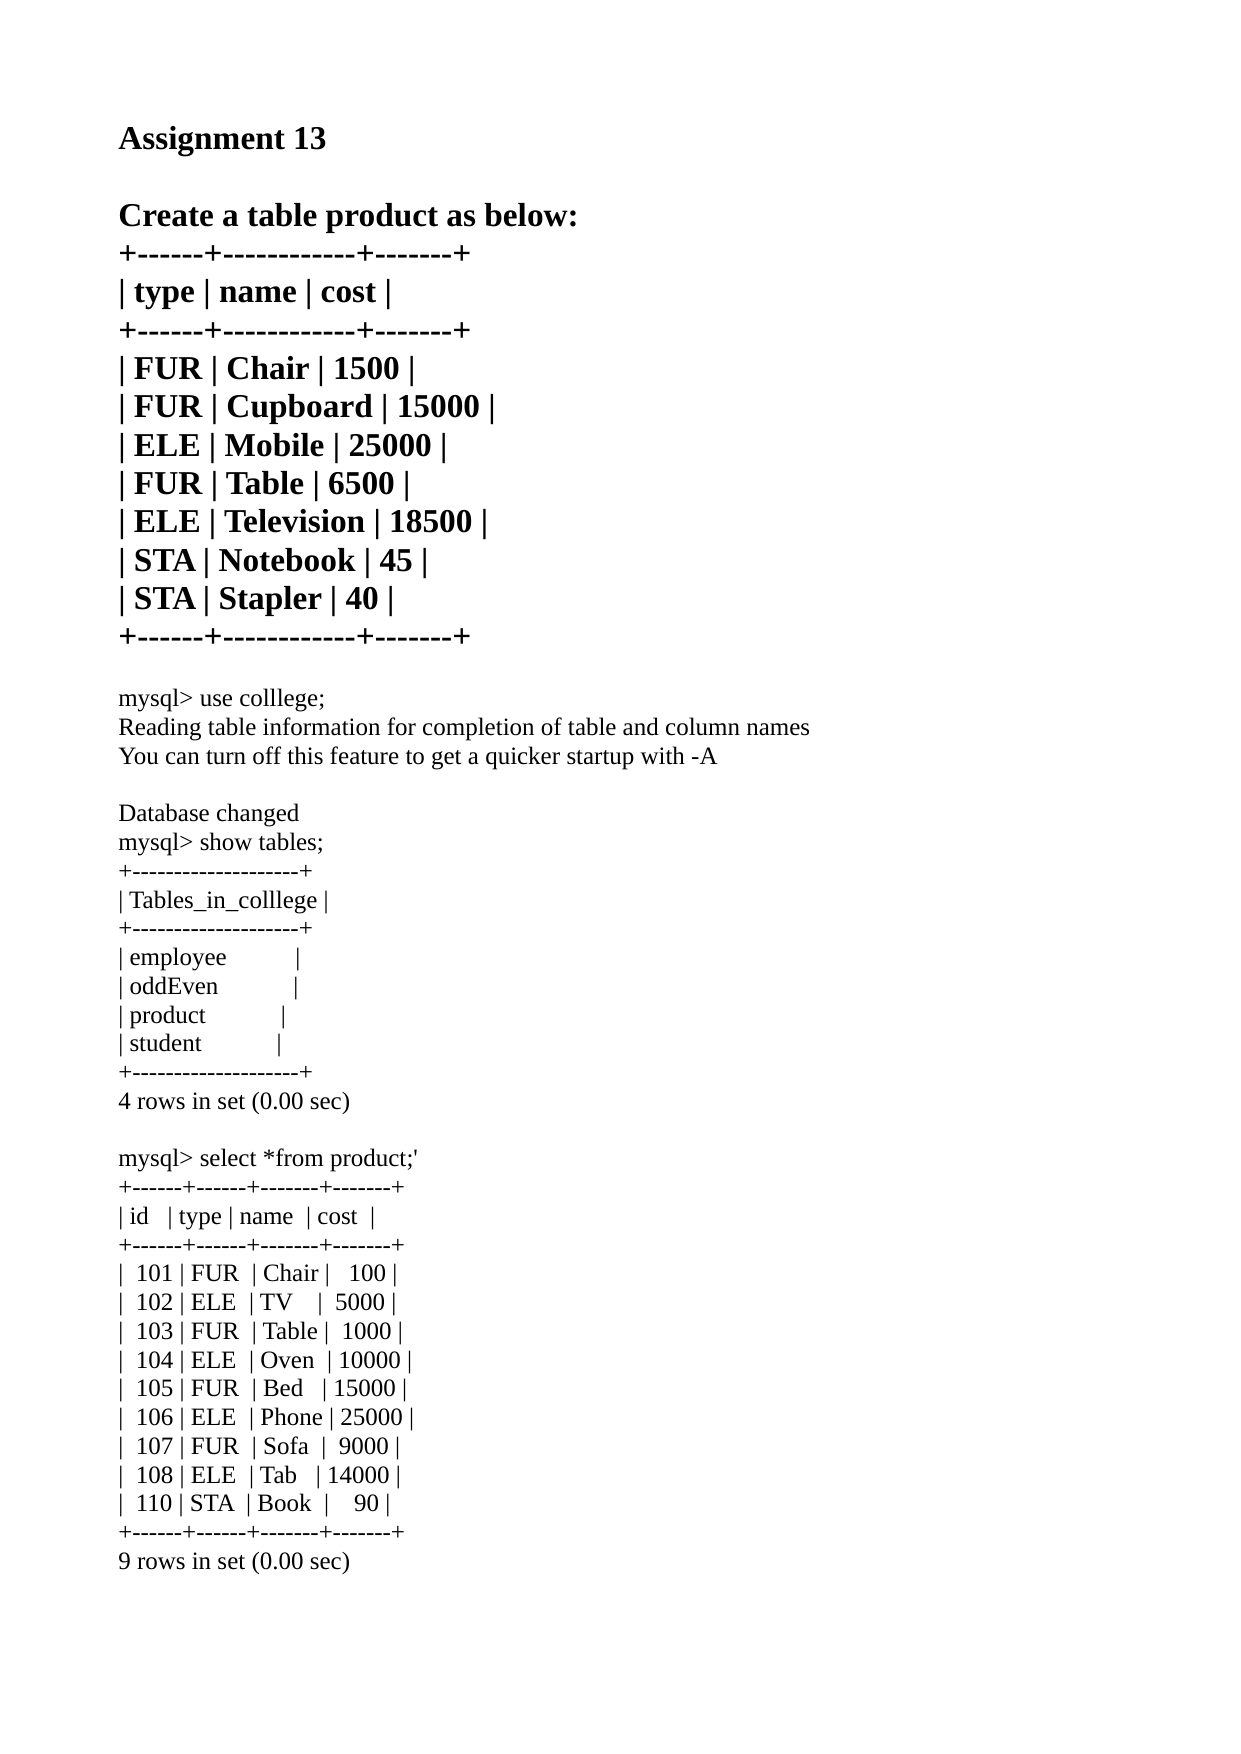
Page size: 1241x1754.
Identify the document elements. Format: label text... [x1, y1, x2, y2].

text | 105 | FUR | Bed | 15000 | [118, 1373, 1122, 1402]
text +------+------------+-------+ [118, 616, 1122, 655]
text mysql> show tables; [118, 827, 1122, 856]
text +------+------------+-------+ [118, 310, 1122, 348]
text +------+------+-------+-------+ [118, 1517, 1122, 1546]
text +--------------------+ [118, 856, 1122, 885]
text +------+------+-------+-------+ [118, 1172, 1122, 1201]
text | FUR | Chair | 1500 | [118, 348, 1122, 386]
text 4 rows in set (0.00 sec) [118, 1086, 1122, 1115]
text | 110 | STA | Book | 90 | [118, 1488, 1122, 1517]
text | STA | Notebook | 45 | [118, 540, 1122, 578]
text | Tables_in_colllege | [118, 885, 1122, 913]
text | 108 | ELE | Tab | 14000 | [118, 1460, 1122, 1488]
text mysql> select *from product;' [118, 1143, 1122, 1172]
text | id | type | name | cost | [118, 1201, 1122, 1230]
text You can turn off this feature to get a quicker startup with -A [118, 741, 1122, 770]
text | ELE | Mobile | 25000 | [118, 425, 1122, 463]
text | 103 | FUR | Table | 1000 | [118, 1316, 1122, 1345]
text | FUR | Table | 6500 | [118, 463, 1122, 501]
text +------+------+-------+-------+ [118, 1230, 1122, 1258]
text | ELE | Television | 18500 | [118, 501, 1122, 540]
text | 101 | FUR | Chair | 100 | [118, 1258, 1122, 1287]
text | 106 | ELE | Phone | 25000 | [118, 1402, 1122, 1431]
text Assignment 13 [118, 118, 1122, 156]
text | 102 | ELE | TV | 5000 | [118, 1287, 1122, 1316]
text Create a table product as below: [118, 195, 1122, 233]
text | product | [118, 1000, 1122, 1028]
text | oddEven | [118, 971, 1122, 1000]
text +------+------------+-------+ [118, 233, 1122, 271]
text 9 rows in set (0.00 sec) [118, 1546, 1122, 1575]
text | 107 | FUR | Sofa | 9000 | [118, 1431, 1122, 1460]
text +--------------------+ [118, 913, 1122, 942]
text | type | name | cost | [118, 271, 1122, 310]
text Reading table information for completion of table and column names [118, 712, 1122, 741]
text | FUR | Cupboard | 15000 | [118, 386, 1122, 425]
text | 104 | ELE | Oven | 10000 | [118, 1345, 1122, 1373]
text | STA | Stapler | 40 | [118, 578, 1122, 616]
text mysql> use colllege; [118, 683, 1122, 712]
text +--------------------+ [118, 1057, 1122, 1086]
text Database changed [118, 798, 1122, 827]
text | employee | [118, 942, 1122, 971]
text | student | [118, 1028, 1122, 1057]
